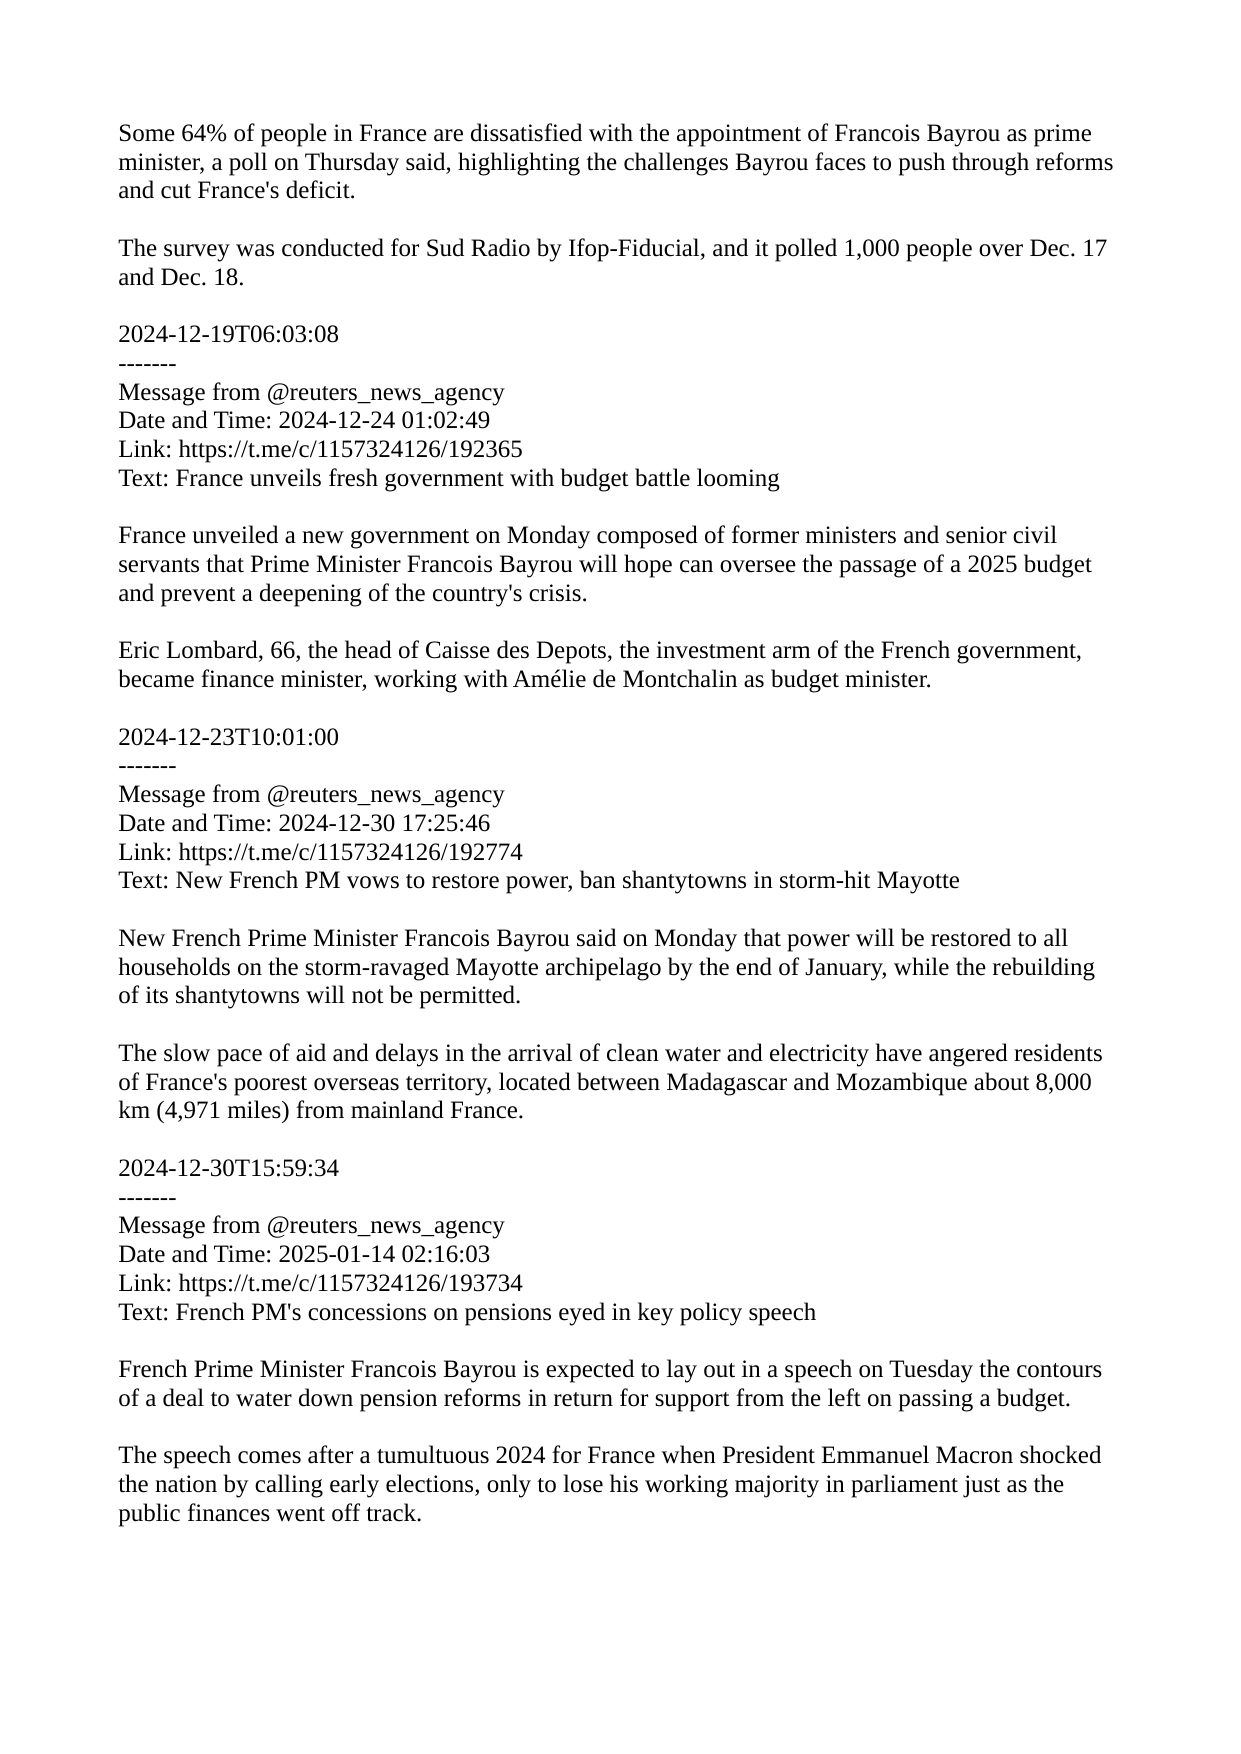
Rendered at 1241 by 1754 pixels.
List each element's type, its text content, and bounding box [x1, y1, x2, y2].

text Message from @reuters_news_agency [118, 779, 1122, 808]
text Text: French PM's concessions on pensions eyed in key policy speech [118, 1297, 1122, 1326]
text Message from @reuters_news_agency [118, 377, 1122, 406]
text Date and Time: 2025-01-14 02:16:03 [118, 1239, 1122, 1268]
text Link: https://t.me/c/1157324126/192774 [118, 837, 1122, 866]
text The survey was conducted for Sud Radio by Ifop-Fiducial, and it polled 1,000 people over Dec. 17 and Dec. 18. [118, 233, 1122, 291]
text Date and Time: 2024-12-24 01:02:49 [118, 406, 1122, 434]
text ------- [118, 1182, 1122, 1211]
text Text: France unveils fresh government with budget battle looming [118, 463, 1122, 492]
text 2024-12-23T10:01:00 [118, 722, 1122, 751]
text Message from @reuters_news_agency [118, 1211, 1122, 1239]
text Date and Time: 2024-12-30 17:25:46 [118, 808, 1122, 837]
text ------- [118, 751, 1122, 779]
text Some 64% of people in France are dissatisfied with the appointment of Francois Bayrou as prime minister, a poll on Thursday said, highlighting the challenges Bayrou faces to push through reforms and cut France's deficit. [118, 118, 1122, 204]
text The slow pace of aid and delays in the arrival of clean water and electricity have angered residents of France's poorest overseas territory, located between Madagascar and Mozambique about 8,000 km (4,971 miles) from mainland France. [118, 1038, 1122, 1124]
text French Prime Minister Francois Bayrou is expected to lay out in a speech on Tuesday the contours of a deal to water down pension reforms in return for support from the left on passing a budget. [118, 1354, 1122, 1412]
text 2024-12-19T06:03:08 [118, 319, 1122, 348]
text France unveiled a new government on Monday composed of former ministers and senior civil servants that Prime Minister Francois Bayrou will hope can oversee the passage of a 2025 budget and prevent a deepening of the country's crisis. [118, 521, 1122, 607]
text Text: New French PM vows to restore power, ban shantytowns in storm-hit Mayotte [118, 866, 1122, 894]
text 2024-12-30T15:59:34 [118, 1153, 1122, 1182]
text Eric Lombard, 66, the head of Caisse des Depots, the investment arm of the French government, became finance minister, working with Amélie de Montchalin as budget minister. [118, 636, 1122, 693]
text Link: https://t.me/c/1157324126/192365 [118, 434, 1122, 463]
text New French Prime Minister Francois Bayrou said on Monday that power will be restored to all households on the storm-ravaged Mayotte archipelago by the end of January, while the rebuilding of its shantytowns will not be permitted. [118, 923, 1122, 1009]
text The speech comes after a tumultuous 2024 for France when President Emmanuel Macron shocked the nation by calling early elections, only to lose his working majority in parliament just as the public finances went off track. [118, 1441, 1122, 1527]
text Link: https://t.me/c/1157324126/193734 [118, 1268, 1122, 1297]
text ------- [118, 348, 1122, 377]
